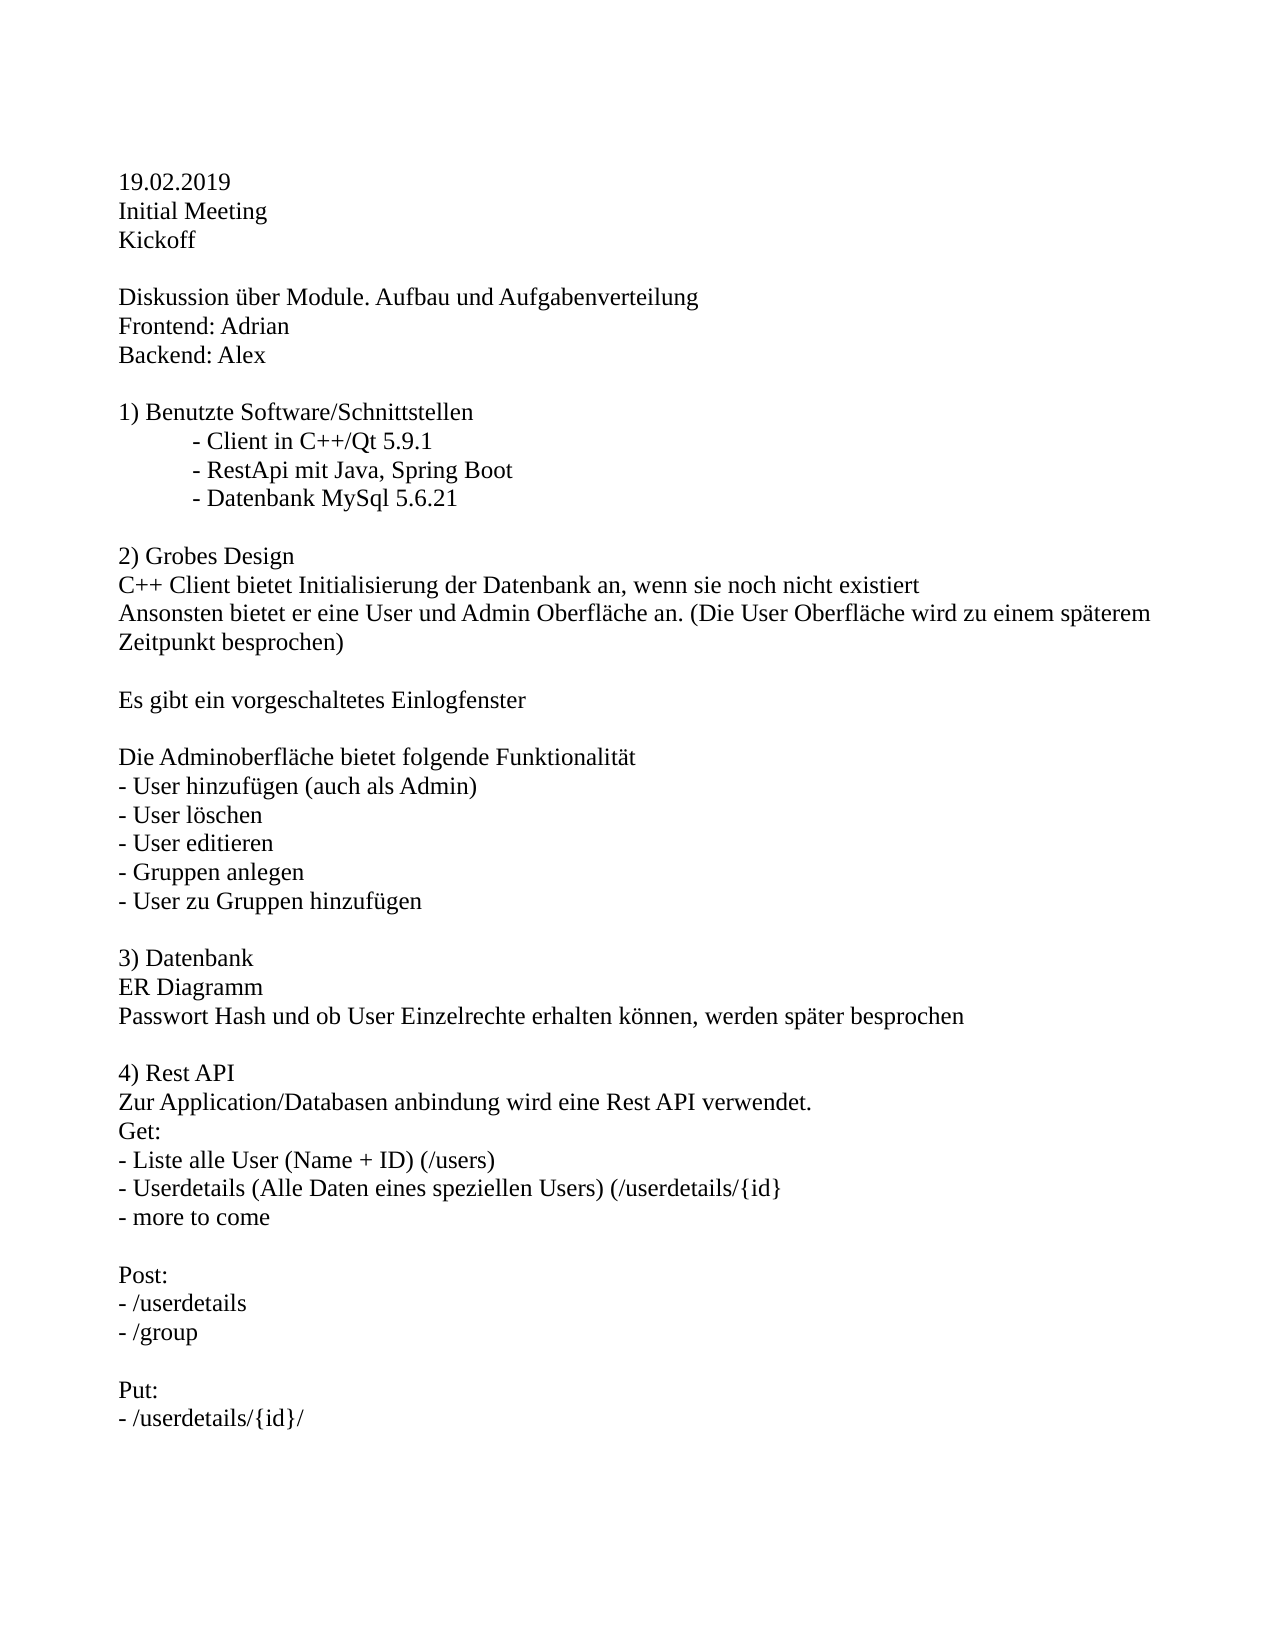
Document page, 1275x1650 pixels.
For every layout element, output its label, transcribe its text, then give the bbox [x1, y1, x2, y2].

text Frontend: Adrian [118, 311, 1157, 340]
text - Datenbank MySql 5.6.21 [118, 483, 1157, 512]
text - /group [118, 1317, 1157, 1346]
text Initial Meeting [118, 196, 1157, 225]
text Die Adminoberfläche bietet folgende Funktionalität [118, 742, 1157, 771]
text - more to come [118, 1202, 1157, 1231]
text - Userdetails (Alle Daten eines speziellen Users) (/userdetails/{id} [118, 1173, 1157, 1202]
text - User hinzufügen (auch als Admin) [118, 771, 1157, 800]
text Es gibt ein vorgeschaltetes Einlogfenster [118, 685, 1157, 713]
text 1) Benutzte Software/Schnittstellen [118, 397, 1157, 426]
text - /userdetails/{id}/ [118, 1403, 1157, 1432]
text Passwort Hash und ob User Einzelrechte erhalten können, werden später besprochen [118, 1001, 1157, 1030]
text Backend: Alex [118, 340, 1157, 368]
text Kickoff [118, 225, 1157, 253]
text C++ Client bietet Initialisierung der Datenbank an, wenn sie noch nicht existiert [118, 570, 1157, 598]
text - Gruppen anlegen [118, 857, 1157, 886]
text - RestApi mit Java, Spring Boot [118, 455, 1157, 483]
text 2) Grobes Design [118, 541, 1157, 570]
text - /userdetails [118, 1288, 1157, 1317]
text Zur Application/Databasen anbindung wird eine Rest API verwendet. [118, 1087, 1157, 1116]
text ER Diagramm [118, 972, 1157, 1001]
text Get: [118, 1116, 1157, 1145]
text - Liste alle User (Name + ID) (/users) [118, 1145, 1157, 1173]
text 19.02.2019 [118, 167, 1157, 196]
text Post: [118, 1260, 1157, 1288]
text - User zu Gruppen hinzufügen [118, 886, 1157, 915]
text - User editieren [118, 828, 1157, 857]
text Ansonsten bietet er eine User und Admin Oberfläche an. (Die User Oberfläche wird zu einem späterem Zeitpunkt besprochen) [118, 598, 1157, 656]
text 4) Rest API [118, 1058, 1157, 1087]
text - Client in C++/Qt 5.9.1 [118, 426, 1157, 455]
text Diskussion über Module. Aufbau und Aufgabenverteilung [118, 282, 1157, 311]
text Put: [118, 1375, 1157, 1403]
text 3) Datenbank [118, 943, 1157, 972]
text - User löschen [118, 800, 1157, 828]
